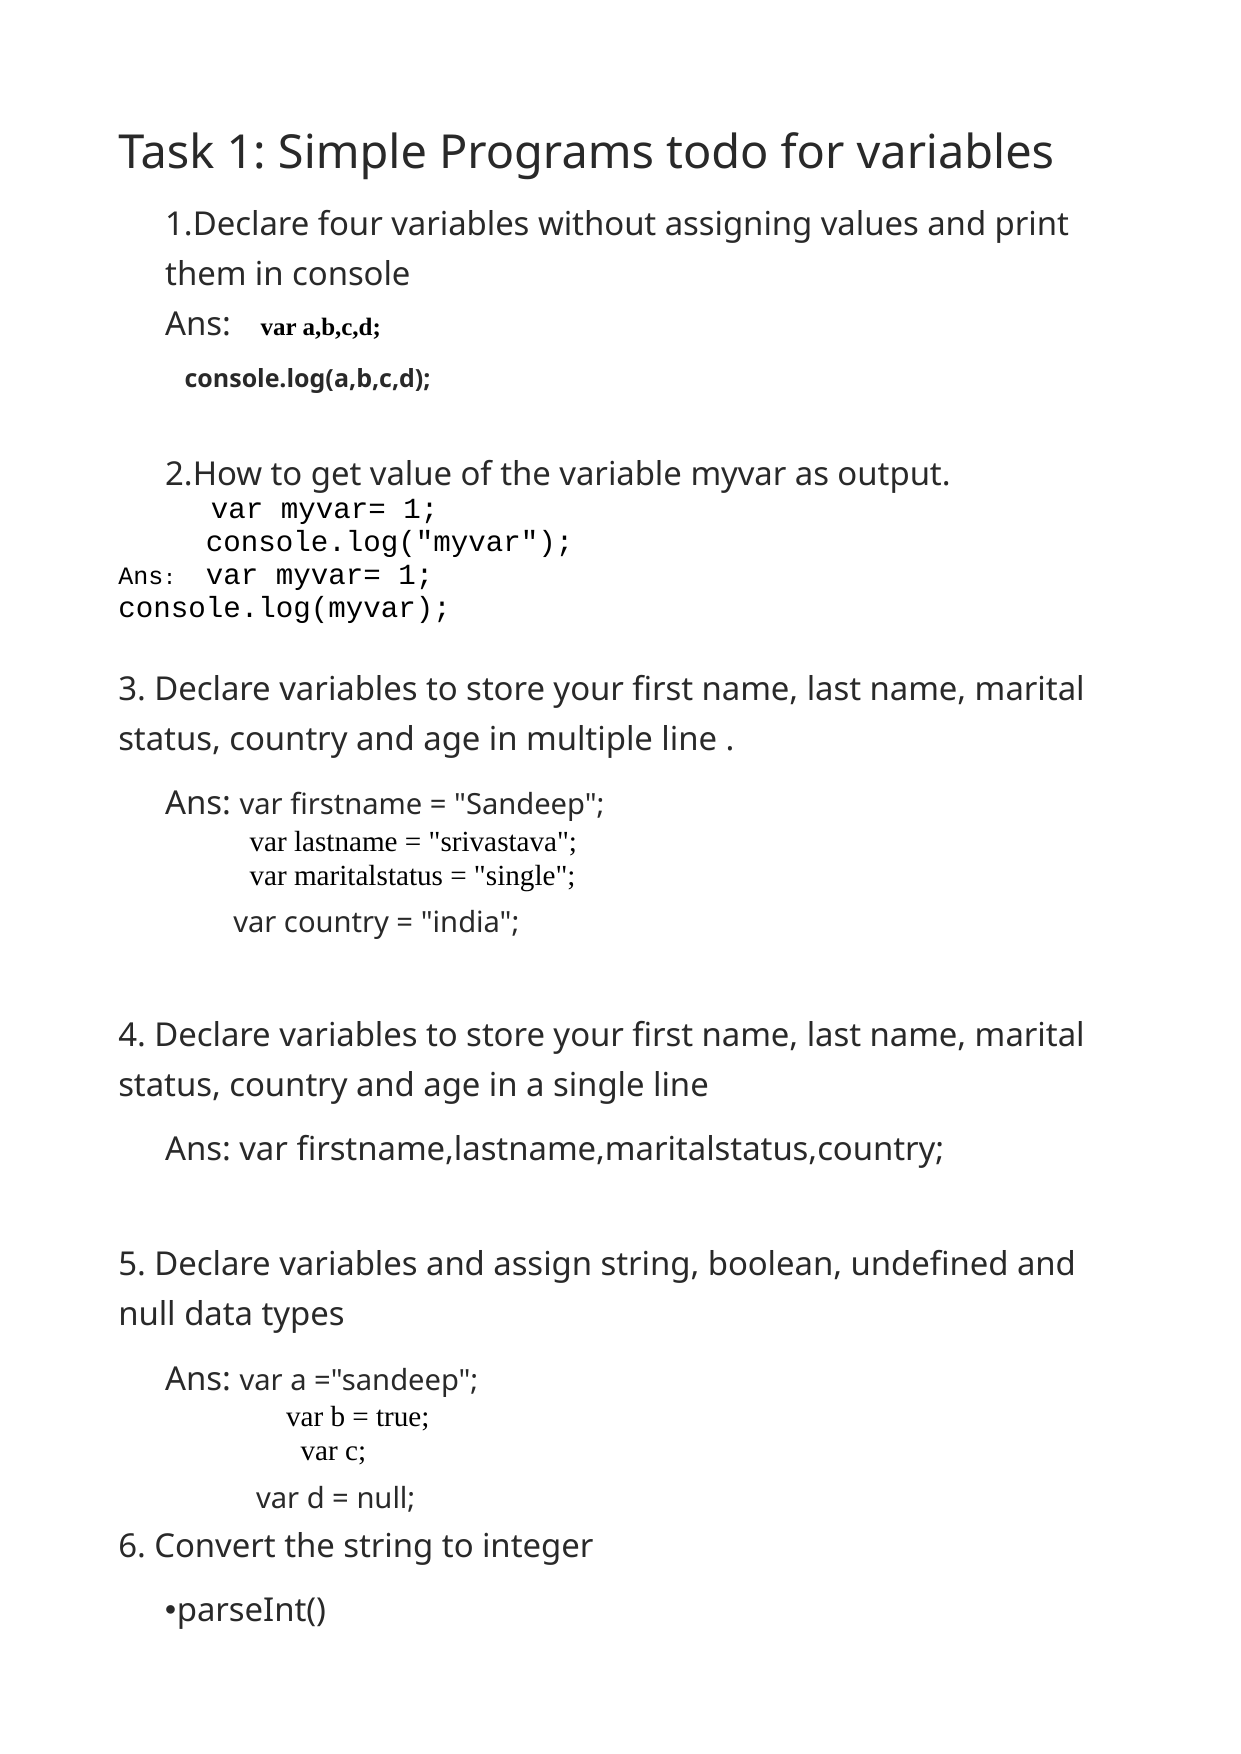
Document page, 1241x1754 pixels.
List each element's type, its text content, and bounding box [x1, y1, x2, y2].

text var b = true; [118, 1399, 1122, 1433]
text Ans: var a,b,c,d; [165, 294, 1122, 344]
text console.log(a,b,c,d); [165, 344, 1122, 394]
subtitle Task 1: Simple Programs todo for variables [118, 118, 1122, 182]
text console.log(myvar); [118, 593, 1122, 627]
text Ans: var myvar= 1; [118, 561, 1122, 593]
text var country = "india"; [165, 891, 1122, 941]
list parseInt() [165, 1581, 1122, 1631]
list Declare four variables without assigning values and print them in console [165, 194, 1122, 294]
text var d = null; [165, 1467, 1122, 1517]
text var c; [118, 1433, 1122, 1467]
text console.log("myvar"); [118, 527, 1122, 561]
text Ans: var firstname,lastname,maritalstatus,country; [165, 1120, 1122, 1170]
text 3. Declare variables to store your first name, last name, marital status, country and age in multiple line . [118, 659, 1122, 759]
text 5. Declare variables and assign string, boolean, undefined and null data types [118, 1235, 1122, 1335]
text var maritalstatus = "single"; [118, 858, 1122, 891]
list How to get value of the variable myvar as output. [165, 444, 1122, 494]
text 4. Declare variables to store your first name, last name, marital status, country and age in a single line [118, 1006, 1122, 1106]
text Ans: var a ="sandeep"; [165, 1349, 1122, 1399]
text Ans: var firstname = "Sandeep"; [165, 774, 1122, 824]
text var lastname = "srivastava"; [118, 824, 1122, 858]
text var myvar= 1; [118, 494, 1122, 527]
text 6. Convert the string to integer [118, 1517, 1122, 1567]
